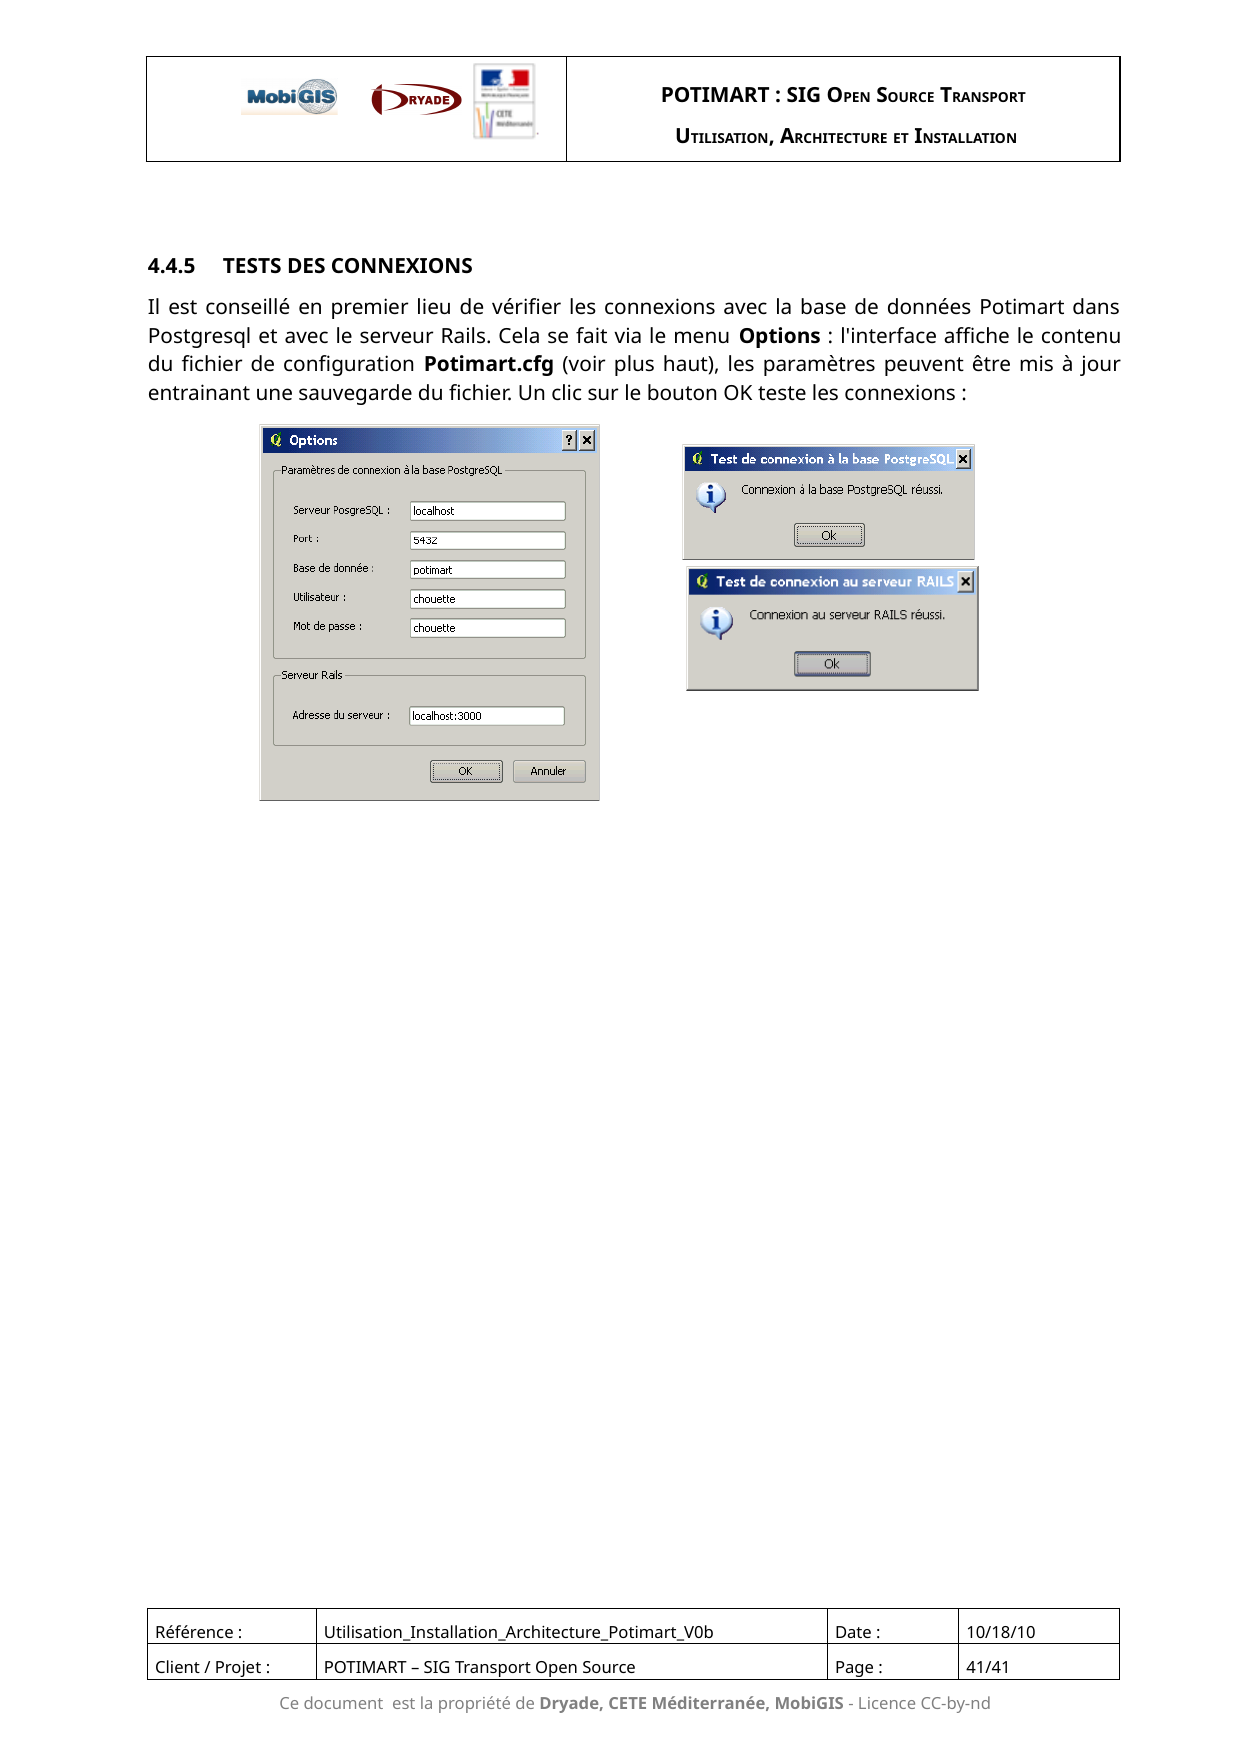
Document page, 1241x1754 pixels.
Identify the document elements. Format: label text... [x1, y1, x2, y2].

picture [259, 424, 600, 801]
text Il est conseillé en premier lieu de vérifier les connexions avec la base de données Potimart dans Postgresql et avec le serveur Rails. Cela se fait via le menu Options : l'interface affiche le contenu du fichier de configuration Potimart.cfg (voir plus haut), les paramètres peuvent être mis à jour entrainant une sauvegarde du fichier. Un clic sur le bouton OK teste les connexions : [148, 292, 1122, 406]
subtitle Tests des connexions [148, 242, 1129, 280]
picture [370, 84, 462, 115]
picture [472, 62, 539, 141]
picture [241, 78, 338, 115]
picture [682, 444, 975, 560]
picture [686, 566, 979, 691]
